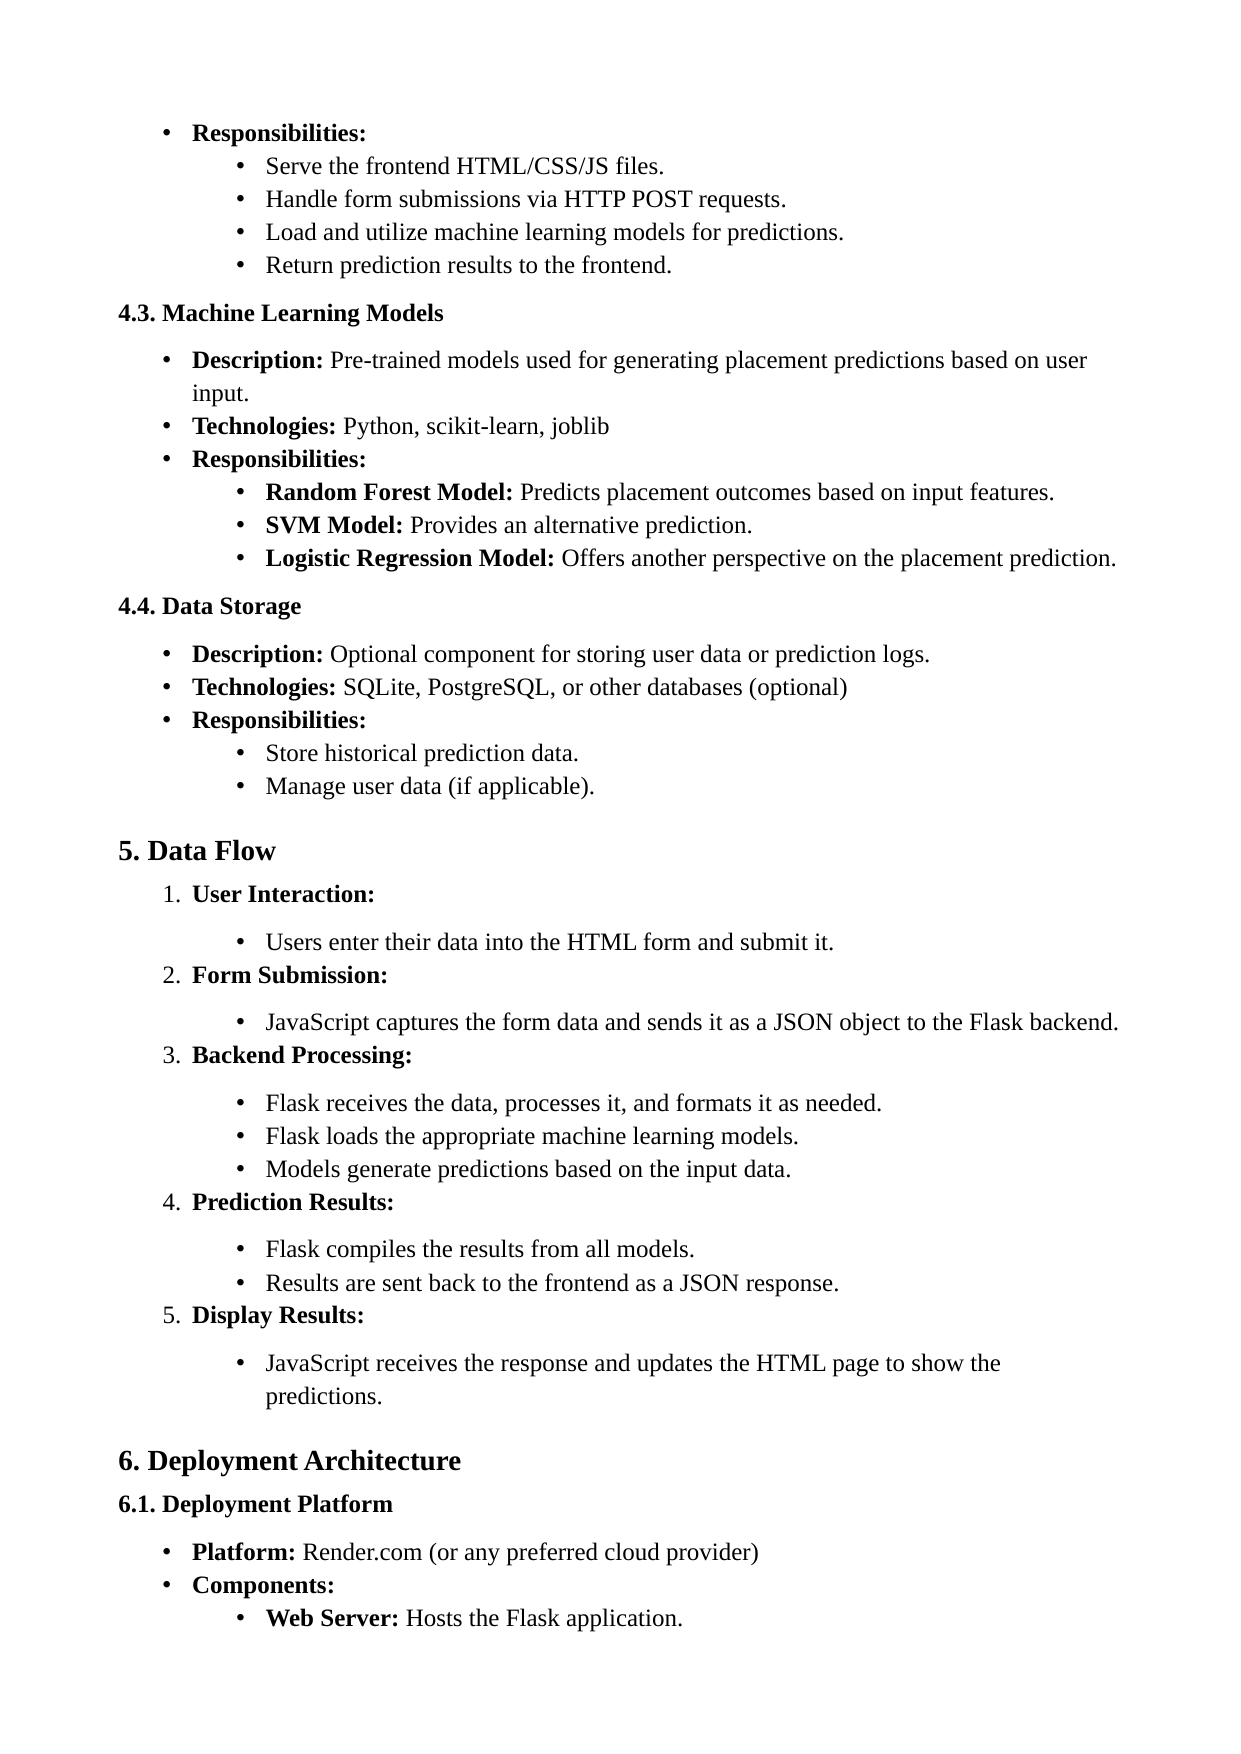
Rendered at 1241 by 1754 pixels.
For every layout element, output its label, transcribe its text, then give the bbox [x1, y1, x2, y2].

list JavaScript receives the response and updates the HTML page to show the predictions. [236, 1348, 1122, 1410]
list Users enter their data into the HTML form and submit it. [236, 927, 1122, 955]
list Models generate predictions based on the input data. [236, 1154, 1122, 1183]
list Load and utilize machine learning models for predictions. [236, 217, 1122, 246]
list Form Submission: [162, 960, 1122, 988]
list Technologies: SQLite, PostgreSQL, or other databases (optional) [162, 672, 1122, 701]
list Random Forest Model: Predicts placement outcomes based on input features. [236, 477, 1122, 506]
list Flask loads the appropriate machine learning models. [236, 1121, 1122, 1150]
list Flask receives the data, processes it, and formats it as needed. [236, 1088, 1122, 1117]
list Logistic Regression Model: Offers another perspective on the placement prediction. [236, 543, 1122, 572]
text 6.1. Deployment Platform [118, 1489, 1122, 1518]
list Flask compiles the results from all models. [236, 1234, 1122, 1263]
list Display Results: [162, 1301, 1122, 1329]
list Handle form submissions via HTTP POST requests. [236, 184, 1122, 213]
list Store historical prediction data. [236, 738, 1122, 767]
list JavaScript captures the form data and sends it as a JSON object to the Flask backend. [236, 1007, 1122, 1036]
text 4.3. Machine Learning Models [118, 298, 1122, 327]
text 4.4. Data Storage [118, 591, 1122, 620]
list Prediction Results: [162, 1187, 1122, 1216]
list Description: Optional component for storing user data or prediction logs. [162, 639, 1122, 667]
subtitle 5. Data Flow [118, 833, 1122, 867]
list Serve the frontend HTML/CSS/JS files. [236, 151, 1122, 180]
list Manage user data (if applicable). [236, 771, 1122, 799]
list Backend Processing: [162, 1040, 1122, 1069]
list Components: [162, 1570, 1122, 1599]
list Platform: Render.com (or any preferred cloud provider) [162, 1537, 1122, 1566]
subtitle 6. Deployment Architecture [118, 1443, 1122, 1477]
list Technologies: Python, scikit-learn, joblib [162, 411, 1122, 440]
list Description: Pre-trained models used for generating placement predictions based on user input. [162, 345, 1122, 407]
list Responsibilities: [162, 118, 1122, 147]
list Responsibilities: [162, 444, 1122, 473]
list SVM Model: Provides an alternative prediction. [236, 511, 1122, 539]
list User Interaction: [162, 879, 1122, 908]
list Return prediction results to the frontend. [236, 250, 1122, 279]
list Web Server: Hosts the Flask application. [236, 1603, 1122, 1632]
list Responsibilities: [162, 705, 1122, 733]
list Results are sent back to the frontend as a JSON response. [236, 1268, 1122, 1296]
